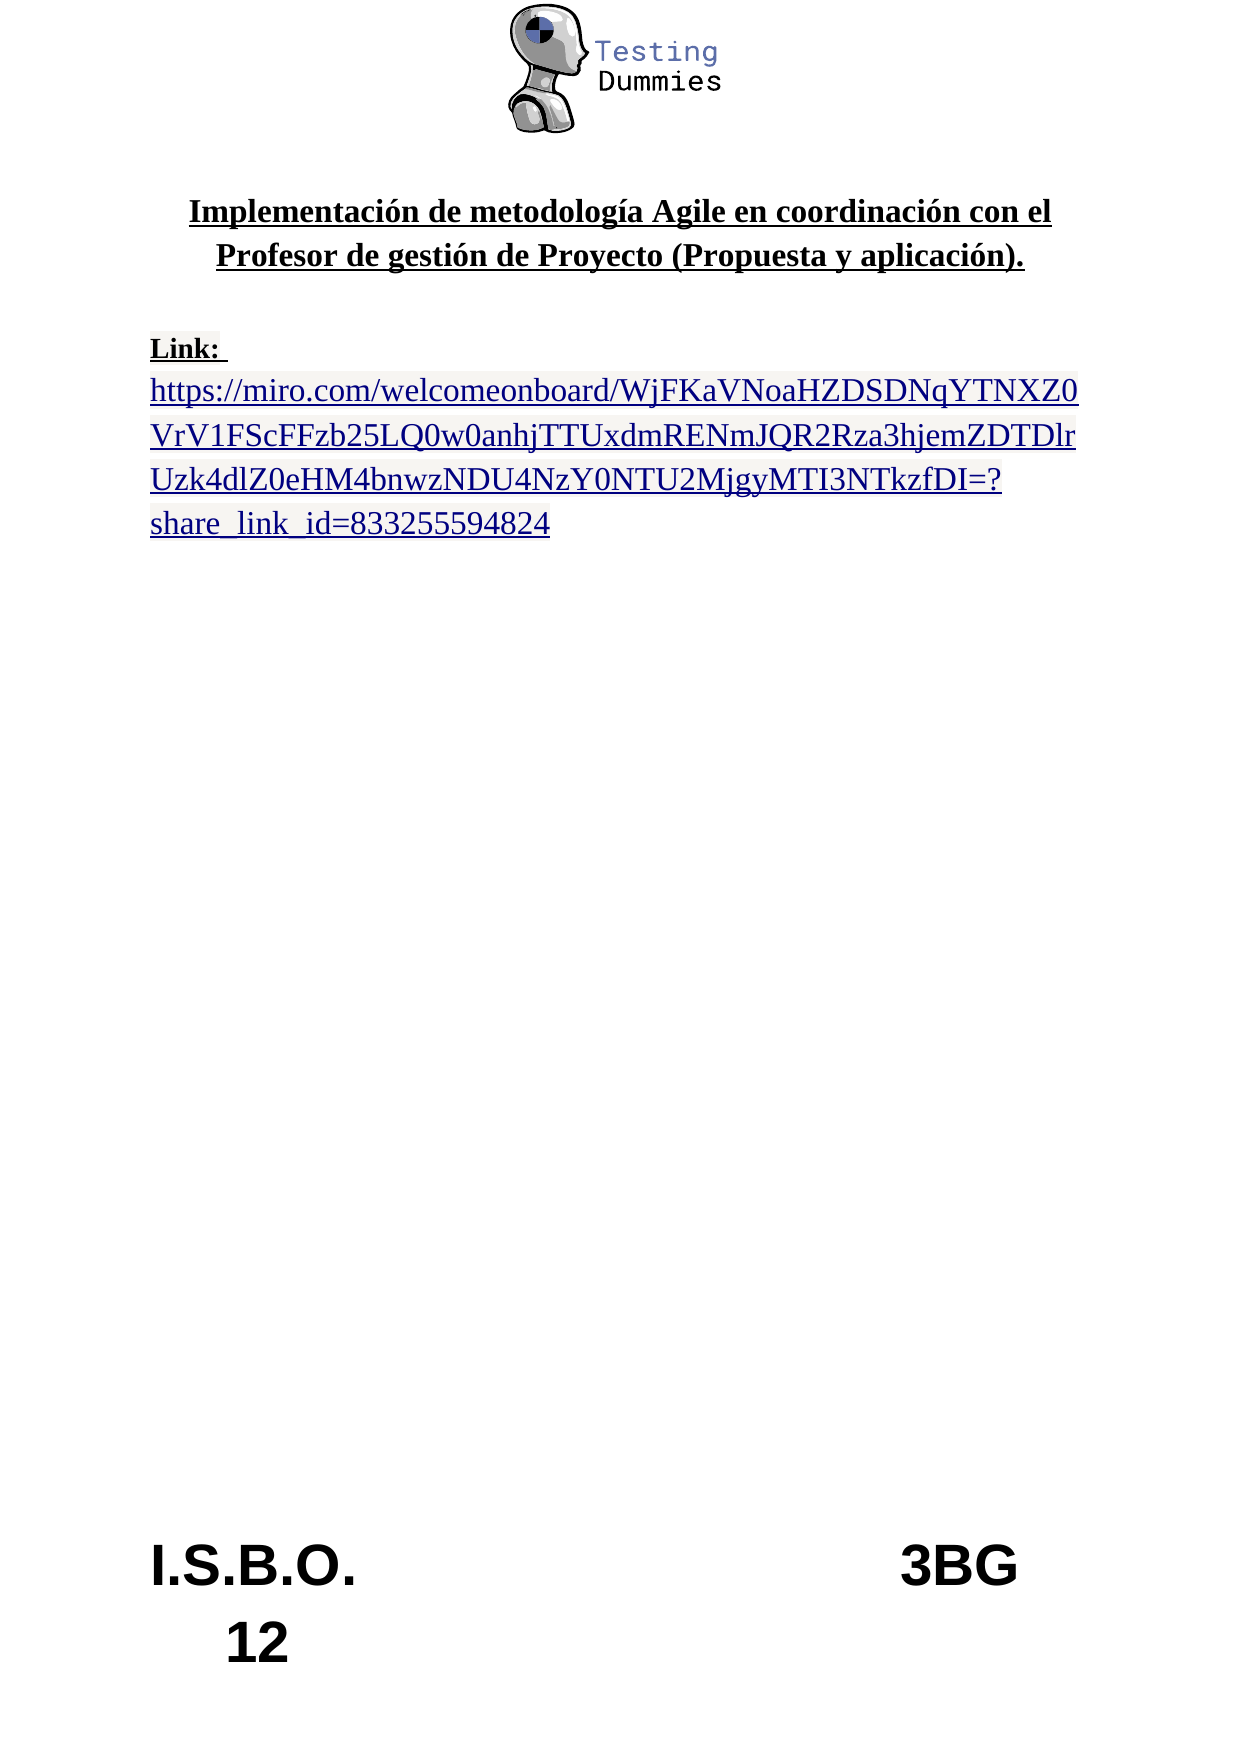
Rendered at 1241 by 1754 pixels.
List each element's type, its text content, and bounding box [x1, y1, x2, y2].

text Link: https://miro.com/welcomeonboard/WjFKaVNoaHZDSDNqYTNXZ0VrV1FScFFzb25LQ0w0anhjTTUxdmRENmJQR2Rza3hjemZDTDlrUzk4dlZ0eHM4bnwzNDU4NzY0NTU2MjgyMTI3NTkzfDI=?share_link_id=833255594824 [150, 331, 1090, 541]
subtitle Implementación de metodología Agile en coordinación con el Profesor de gestión de Proyecto (Propuesta y aplicación). [150, 192, 1090, 274]
